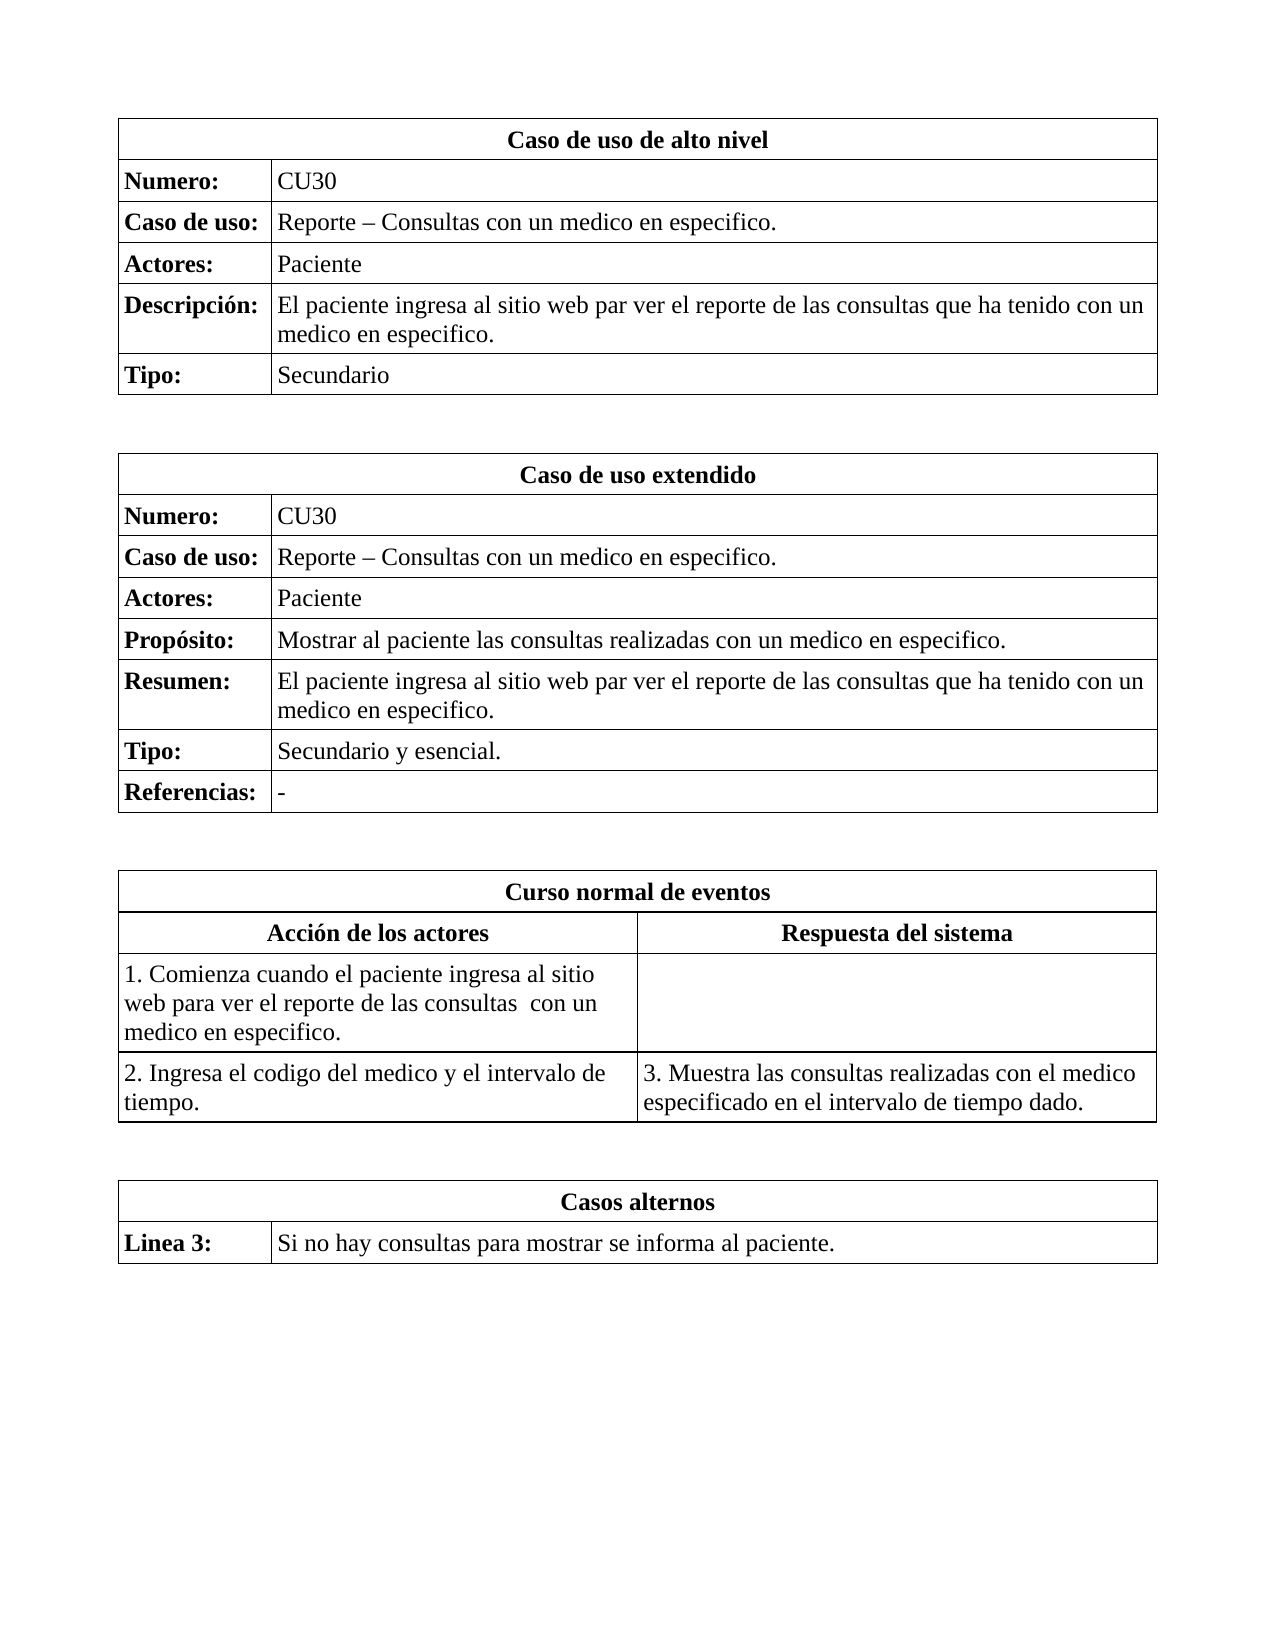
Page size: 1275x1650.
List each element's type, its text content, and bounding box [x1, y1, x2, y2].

table_cell Actores: [119, 243, 271, 283]
table_cell Referencias: [119, 771, 271, 812]
table_cell Actores: [119, 578, 271, 618]
table_cell Caso de uso: [119, 202, 271, 242]
table_cell 2. Ingresa el codigo del medico y el intervalo de tiempo. [119, 1053, 637, 1121]
table_cell CU30 [272, 495, 1157, 535]
table_header Caso de uso de alto nivel [119, 119, 1157, 159]
table_cell Secundario y esencial. [272, 730, 1157, 770]
table_cell Si no hay consultas para mostrar se informa al paciente. [272, 1222, 1157, 1262]
table_cell Mostrar al paciente las consultas realizadas con un medico en especifico. [272, 619, 1157, 659]
table_cell CU30 [272, 160, 1157, 201]
table_cell Tipo: [119, 354, 271, 394]
table_cell Paciente [272, 243, 1157, 283]
table_cell Propósito: [119, 619, 271, 659]
table_cell - [272, 771, 1157, 812]
table_cell El paciente ingresa al sitio web par ver el reporte de las consultas que ha tenido con un medico en especifico. [272, 660, 1157, 729]
table_cell Tipo: [119, 730, 271, 770]
table_cell Resumen: [119, 660, 271, 729]
table_cell Reporte – Consultas con un medico en especifico. [272, 536, 1157, 577]
table_cell Caso de uso: [119, 536, 271, 577]
table_cell Linea 3: [119, 1222, 271, 1262]
table_cell Acción de los actores [119, 913, 637, 953]
table_cell Paciente [272, 578, 1157, 618]
table_cell Reporte – Consultas con un medico en especifico. [272, 202, 1157, 242]
table_header Caso de uso extendido [119, 454, 1157, 494]
table_cell Secundario [272, 354, 1157, 394]
table_cell Numero: [119, 495, 271, 535]
table_cell Numero: [119, 160, 271, 201]
table_cell 1. Comienza cuando el paciente ingresa al sitio web para ver el reporte de las consultas con un medico en especifico. [119, 954, 637, 1051]
table_header Curso normal de eventos [119, 871, 1156, 911]
table_cell Descripción: [119, 284, 271, 353]
table_header Casos alternos [119, 1181, 1157, 1221]
table_cell Respuesta del sistema [638, 913, 1156, 953]
table_cell [638, 954, 1156, 1051]
table_cell 3. Muestra las consultas realizadas con el medico especificado en el intervalo de tiempo dado. [638, 1053, 1156, 1121]
table_cell El paciente ingresa al sitio web par ver el reporte de las consultas que ha tenido con un medico en especifico. [272, 284, 1157, 353]
